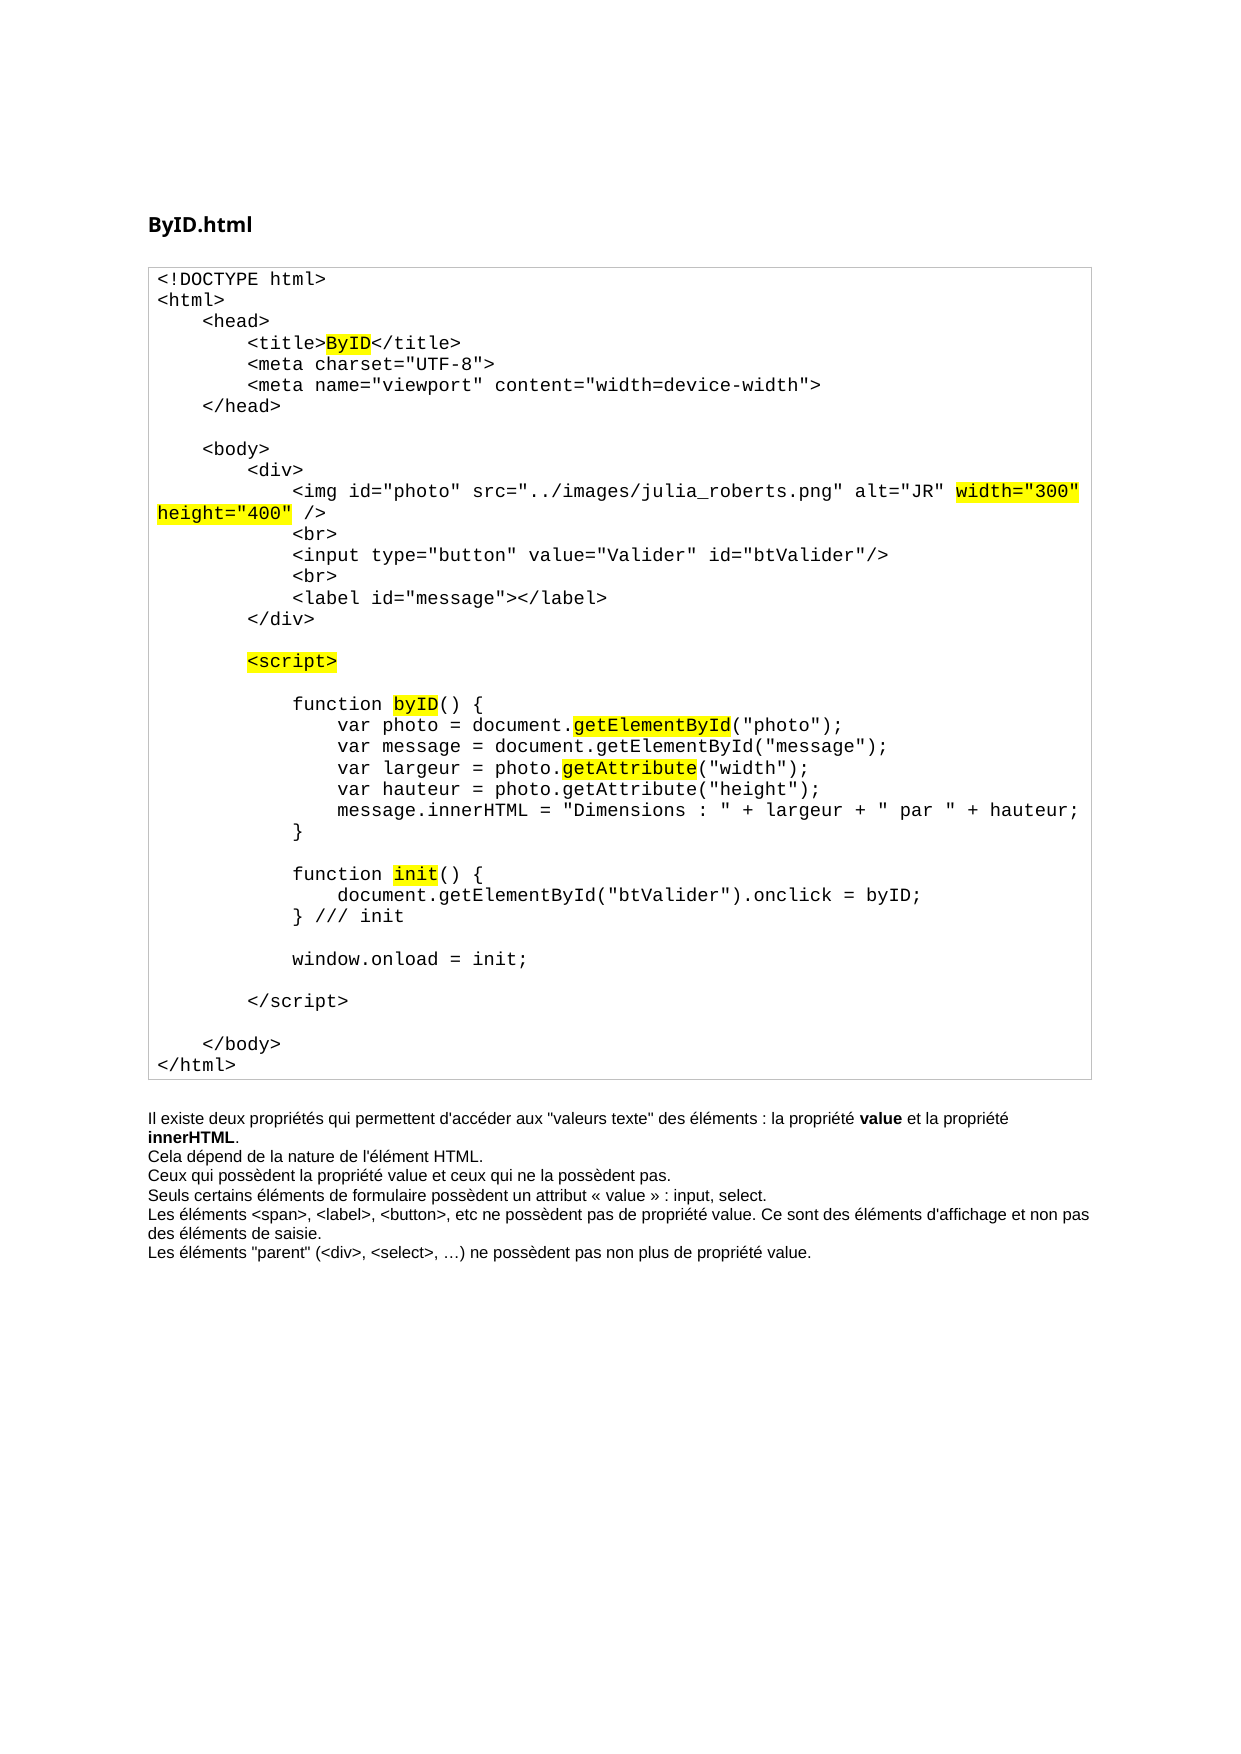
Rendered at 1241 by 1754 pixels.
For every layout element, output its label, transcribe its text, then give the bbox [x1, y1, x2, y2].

text <html> [149, 288, 1091, 309]
text </script> [149, 989, 1091, 1013]
text <br> [149, 522, 1091, 543]
text Seuls certains éléments de formulaire possèdent un attribut « value » : input, select. [148, 1185, 1092, 1204]
text function byID() { [149, 692, 1091, 713]
text } [149, 819, 1091, 843]
text <meta name="viewport" content="width=device-width"> [149, 373, 1091, 394]
text var photo = document.getElementById("photo"); [149, 713, 1091, 734]
text <img id="photo" src="../images/julia_roberts.png" alt="JR" width="300" height="400" /> [149, 479, 1091, 522]
text document.getElementById("btValider").onclick = byID; [149, 883, 1091, 904]
text } /// init [149, 904, 1091, 928]
text </body> [149, 1032, 1091, 1053]
text Il existe deux propriétés qui permettent d'accéder aux "valeurs texte" des éléments : la propriété value et la propriété innerHTML. [148, 1109, 1092, 1147]
text <body> [149, 437, 1091, 458]
text <title>ByID</title> [149, 330, 1091, 352]
text </html> [149, 1053, 1091, 1079]
text <script> [149, 649, 1091, 673]
text message.innerHTML = "Dimensions : " + largeur + " par " + hauteur; [149, 798, 1091, 819]
text <label id="message"></label> [149, 585, 1091, 607]
text <head> [149, 309, 1091, 330]
text </div> [149, 607, 1091, 631]
text Ceux qui possèdent la propriété value et ceux qui ne la possèdent pas. [148, 1166, 1092, 1185]
text </head> [149, 394, 1091, 418]
text window.onload = init; [149, 947, 1091, 971]
text <!DOCTYPE html> [149, 268, 1091, 288]
text var largeur = photo.getAttribute("width"); [149, 755, 1091, 777]
text <input type="button" value="Valider" id="btValider"/> [149, 543, 1091, 564]
text <meta charset="UTF-8"> [149, 352, 1091, 373]
text function init() { [149, 862, 1091, 883]
text Les éléments "parent" (<div>, <select>, …) ne possèdent pas non plus de propriété value. [148, 1243, 1092, 1262]
text Cela dépend de la nature de l'élément HTML. [148, 1147, 1092, 1166]
text Les éléments <span>, <label>, <button>, etc ne possèdent pas de propriété value. Ce sont des éléments d'affichage et non pas des éléments de saisie. [148, 1204, 1092, 1243]
text <div> [149, 458, 1091, 479]
text var message = document.getElementById("message"); [149, 734, 1091, 755]
text ByID.html [148, 210, 1092, 238]
text <br> [149, 564, 1091, 585]
text var hauteur = photo.getAttribute("height"); [149, 777, 1091, 798]
